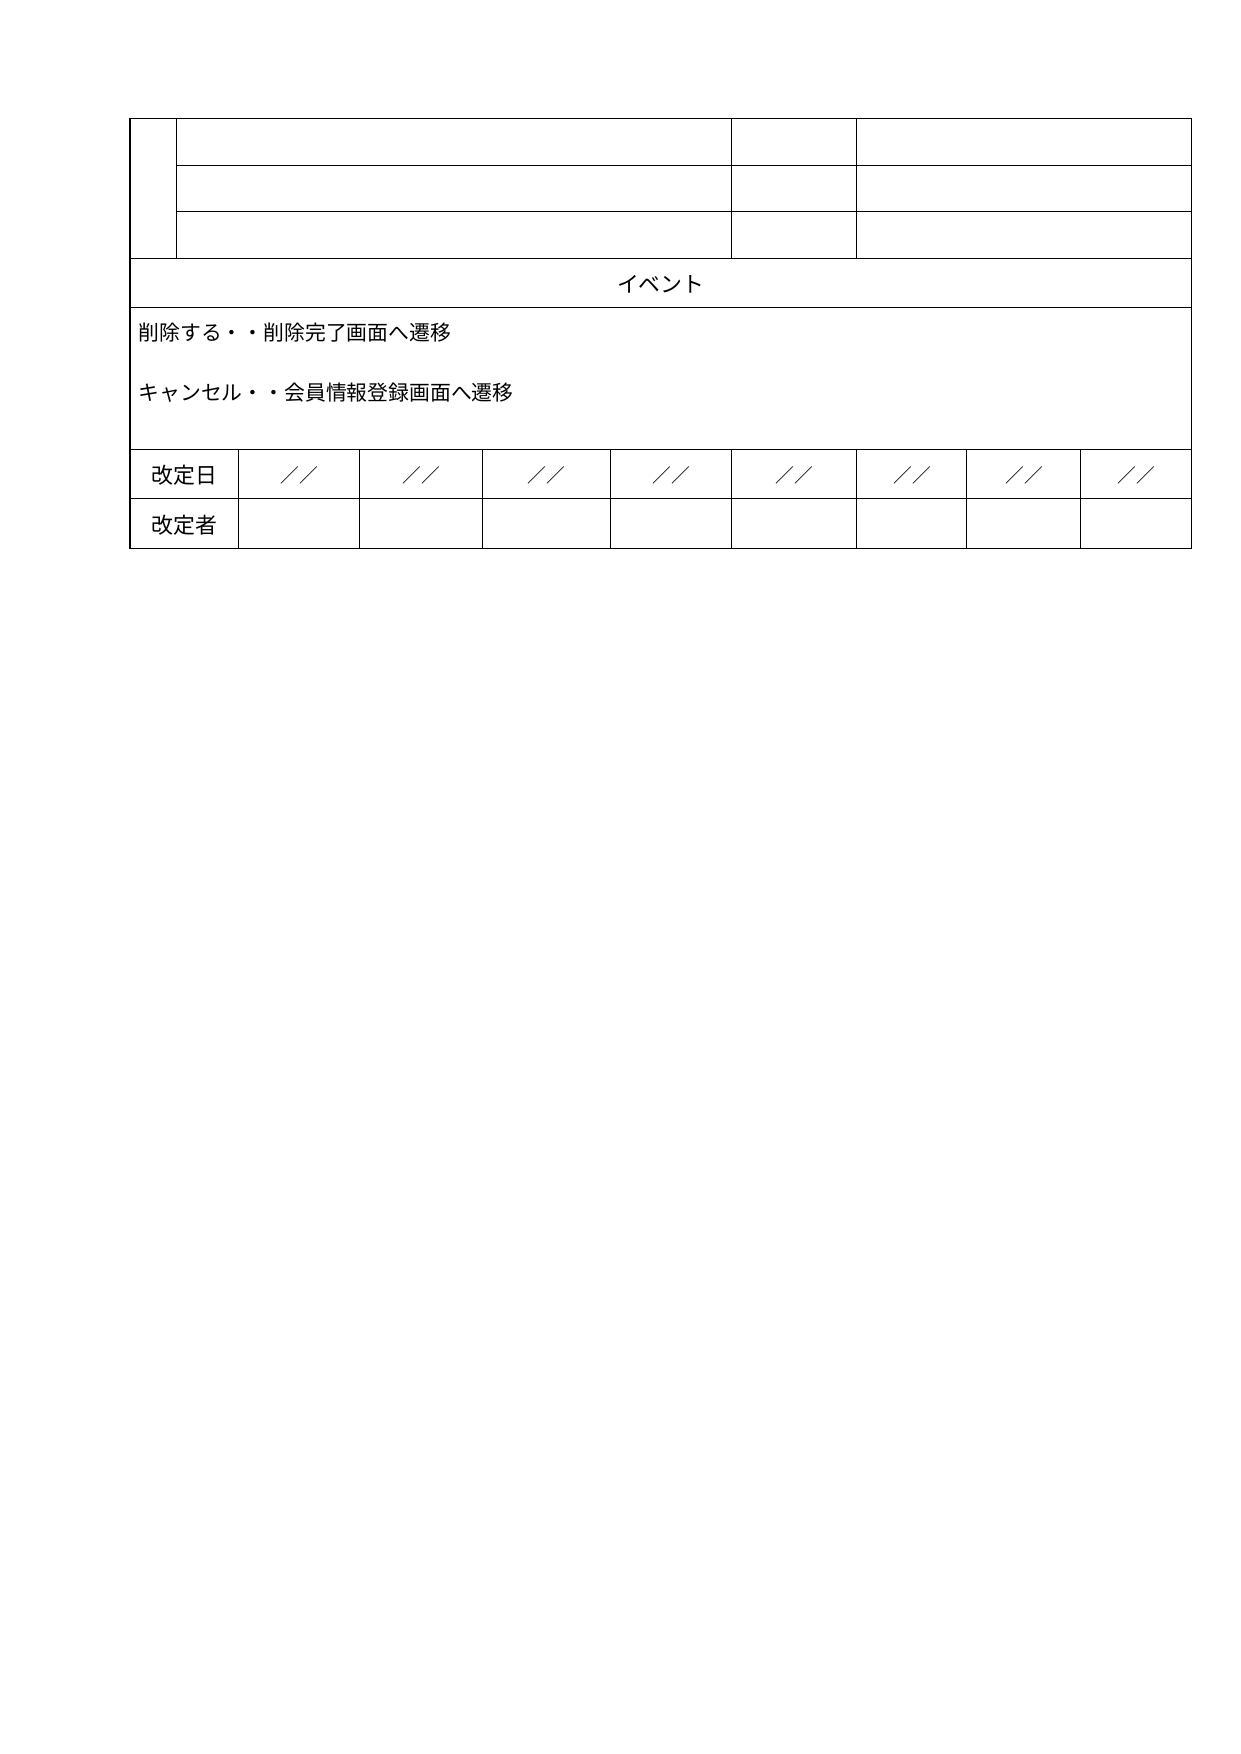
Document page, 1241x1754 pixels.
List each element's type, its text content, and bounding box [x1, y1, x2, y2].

table_cell [360, 499, 482, 548]
table_cell ／／ [857, 450, 966, 498]
table_cell [732, 499, 856, 548]
table_cell ／／ [611, 450, 731, 498]
table_cell [857, 499, 966, 548]
table_cell [177, 166, 731, 211]
table_cell [483, 499, 610, 548]
table_cell [857, 119, 1191, 164]
table_cell [857, 212, 1191, 257]
table_cell [732, 119, 856, 164]
table_cell ／／ [483, 450, 610, 498]
table_cell [732, 212, 856, 257]
table_cell [611, 499, 731, 548]
table_cell ／／ [1081, 450, 1191, 498]
table_cell [177, 119, 731, 164]
table_cell 改定日 [131, 450, 238, 498]
table_cell ／／ [732, 450, 856, 498]
table_cell [177, 212, 731, 257]
table_cell ／／ [360, 450, 482, 498]
table_cell [239, 499, 359, 548]
table_cell [967, 499, 1080, 548]
table_cell [1081, 499, 1191, 548]
table_cell [732, 166, 856, 211]
table_cell 削除する・・削除完了画面へ遷移 キャンセル・・会員情報登録画面へ遷移 [131, 308, 1191, 449]
table_cell 改定者 [131, 499, 238, 548]
table_cell [857, 166, 1191, 211]
table_cell ／／ [239, 450, 359, 498]
table_cell イベント [131, 259, 1191, 307]
table_cell ／／ [967, 450, 1080, 498]
